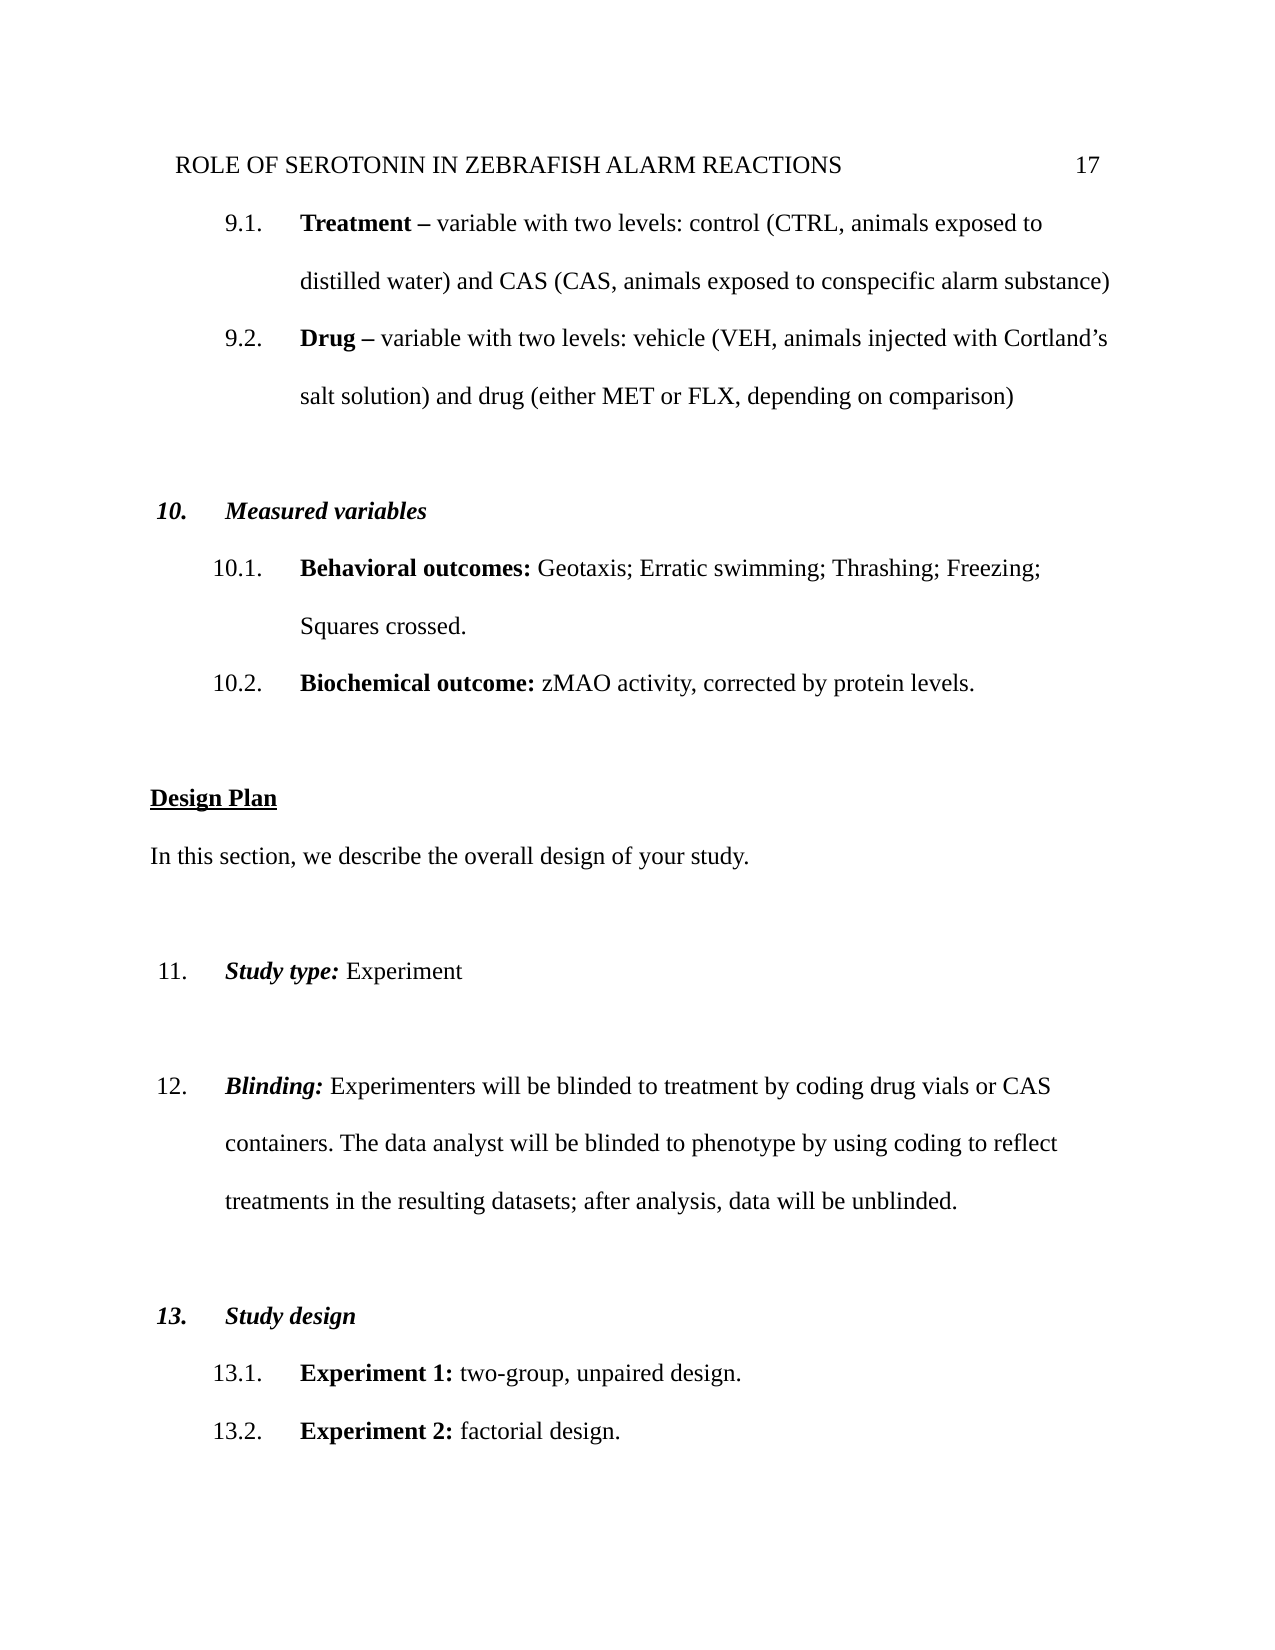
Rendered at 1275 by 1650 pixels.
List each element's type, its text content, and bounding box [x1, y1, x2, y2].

list Behavioral outcomes: Geotaxis; Erratic swimming; Thrashing; Freezing; Squares crossed. [262, 553, 1125, 639]
list Experiment 2: factorial design. [262, 1416, 1125, 1444]
text In this section, we describe the overall design of your study. [150, 841, 1125, 869]
list Drug – variable with two levels: vehicle (VEH, animals injected with Cortland’s salt solution) and drug (either MET or FLX, depending on comparison) [262, 323, 1125, 409]
list Study type: Experiment [187, 956, 1125, 984]
list Experiment 1: two-group, unpaired design. [262, 1358, 1125, 1387]
list Study design [187, 1301, 1125, 1329]
list Blinding: Experimenters will be blinded to treatment by coding drug vials or CAS containers. The data analyst will be blinded to phenotype by using coding to reflect treatments in the resulting datasets; after analysis, data will be unblinded. [187, 1071, 1125, 1214]
list Measured variables [187, 496, 1125, 524]
text Design Plan [150, 783, 1125, 812]
list Biochemical outcome: zMAO activity, corrected by protein levels. [262, 668, 1125, 697]
list Treatment – variable with two levels: control (CTRL, animals exposed to distilled water) and CAS (CAS, animals exposed to conspecific alarm substance) [262, 208, 1125, 294]
